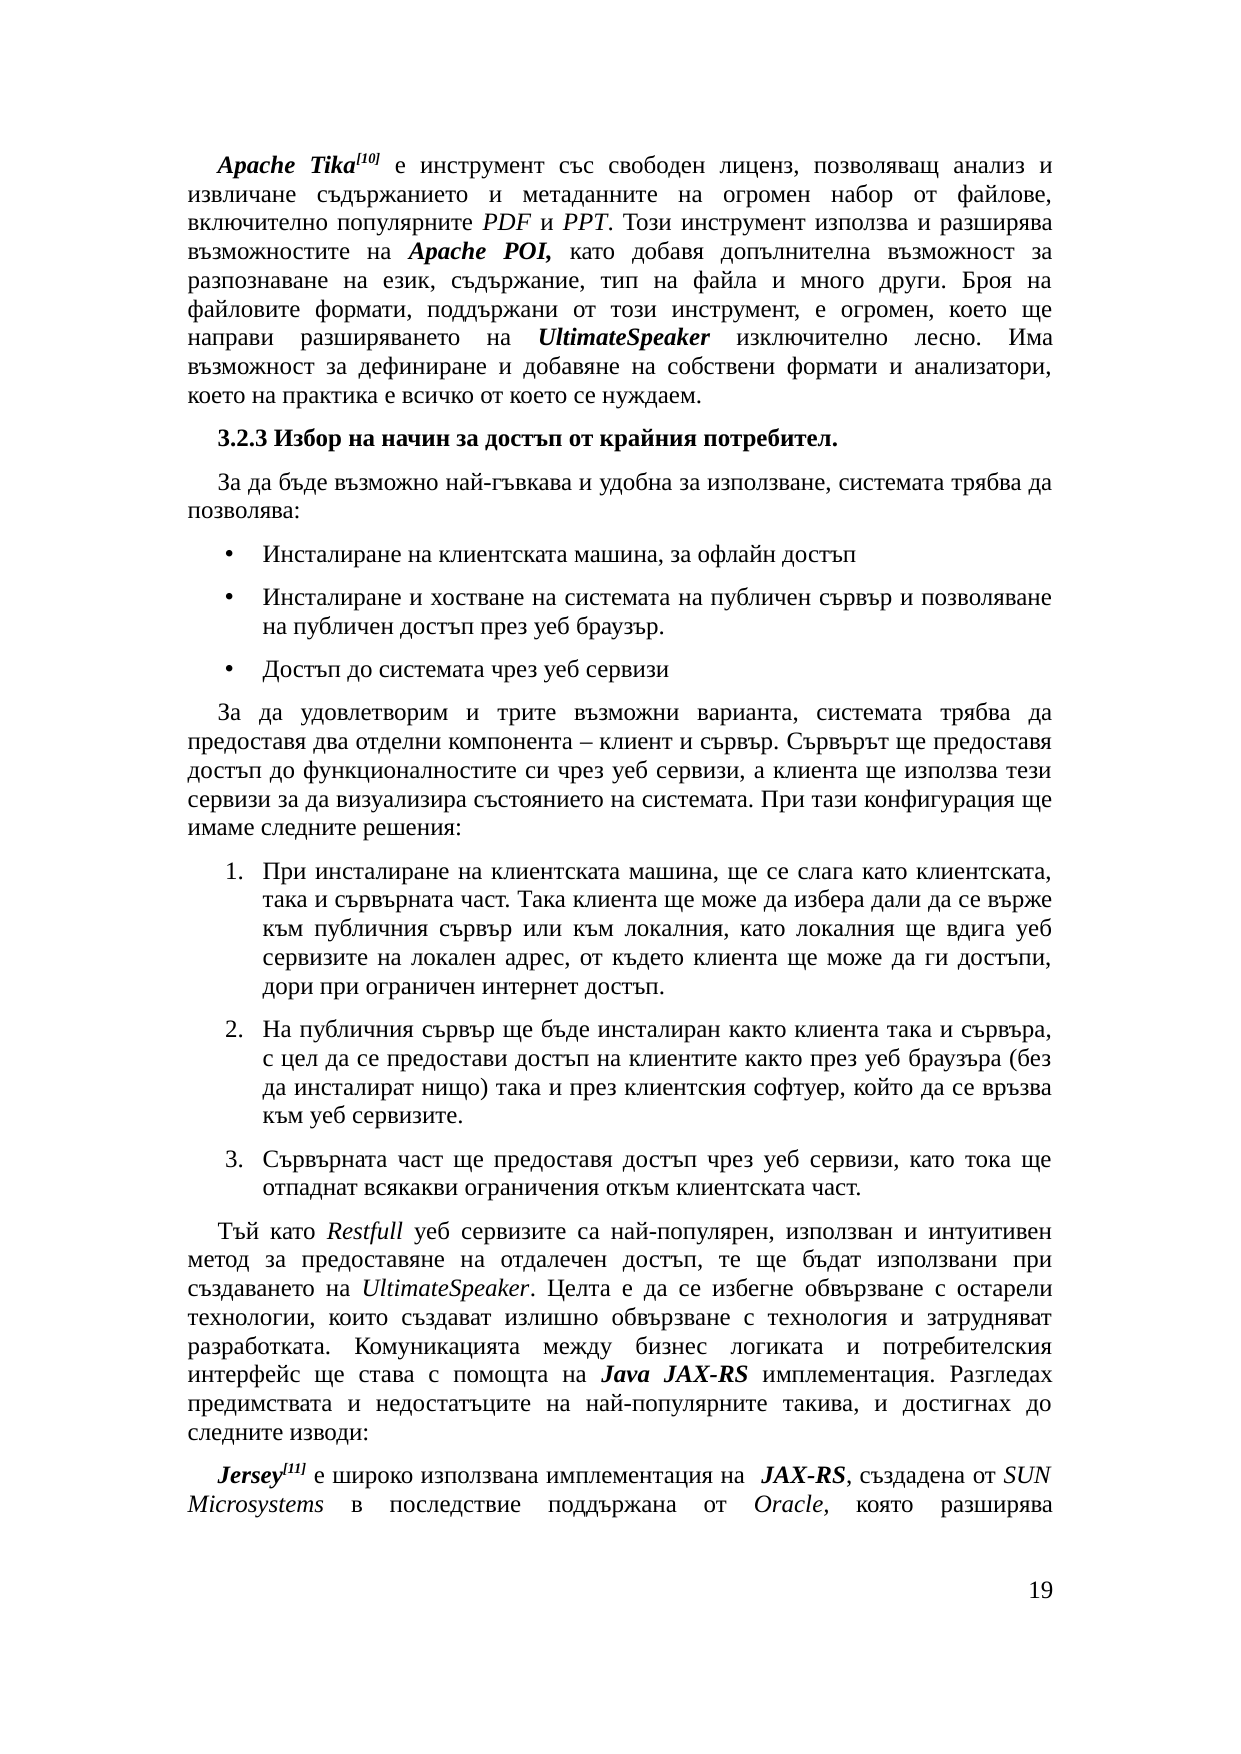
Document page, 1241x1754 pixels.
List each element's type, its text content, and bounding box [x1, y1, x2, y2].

text За да бъде възможно най-гъвкава и удобна за използване, системата трябва да позволява: [187, 467, 1053, 524]
text Apache Tika[10] е инструмент със свободен лиценз, позволяващ анализ и извличане съдържанието и метаданните на огромен набор от файлове, включително популярните PDF и PPT. Този инструмент използва и разширява възможностите на Apache POI, като добавя допълнителна възможност за разпознаване на език, съдържание, тип на файла и много други. Броя на файловите формати, поддържани от този инструмент, е огромен, което ще направи разширяването на UltimateSpeaker изключително лесно. Има възможност за дефиниране и добавяне на собствени формати и анализатори, което на практика е всичко от което се нуждаем. [187, 150, 1053, 409]
text 3.2.3 Избор на начин за достъп от крайния потребител. [187, 423, 1053, 452]
text Jersey[11] е широко използвана имплементация на JAX-RS, създадена от SUN Microsystems в последствие поддържана от Oracle, която разширява [187, 1460, 1053, 1518]
text Тъй като Restfull уеб сервизите са нaй-популярен, използван и интуитивен метод за предоставяне на отдалечен достъп, те ще бъдат използвани при създаването на UltimateSpeaker. Целта е да се избегне обвързване с остарели технологии, които създават излишно обвързване с технология и затрудняват разработката. Комуникацията между бизнес логиката и потребителския интерфейс ще става с помощта на Java JAX-RS имплементация. Разгледах предимствата и недостатъците на най-популярните такива, и достигнах до следните изводи: [187, 1216, 1053, 1446]
list При инсталиране на клиентската машина, ще се слага като клиентската, така и сървърната част. Така клиента ще може да избера дали да се върже към публичния сървър или към локалния, като локалния ще вдига уеб сервизите на локален адрес, от където клиента ще може да ги достъпи, дори при ограничен интернет достъп. [225, 856, 1053, 999]
list Достъп до системата чрез уеб сервизи [225, 654, 1053, 683]
list Инсталиране и хостване на системата на публичен сървър и позволяване на публичен достъп през уеб браузър. [225, 582, 1053, 639]
text За да удовлетворим и трите възможни варианта, системата трябва да предоставя два отделни компонента – клиент и сървър. Сървърът ще предоставя достъп до функционалностите си чрез уеб сервизи, а клиента ще използва тези сервизи за да визуализира състоянието на системата. При тази конфигурация ще имаме следните решения: [187, 697, 1053, 841]
list Сървърната част ще предоставя достъп чрез уеб сервизи, като тока ще отпаднат всякакви ограничения откъм клиентската част. [225, 1144, 1053, 1201]
list На публичния сървър ще бъде инсталиран както клиента така и сървъра, с цел да се предостави достъп на клиентите както през уеб браузъра (без да инсталират нищо) така и през клиентския софтуер, който да се връзва към уеб сервизите. [225, 1014, 1053, 1129]
list Инсталиране на клиентската машина, за офлайн достъп [225, 539, 1053, 567]
